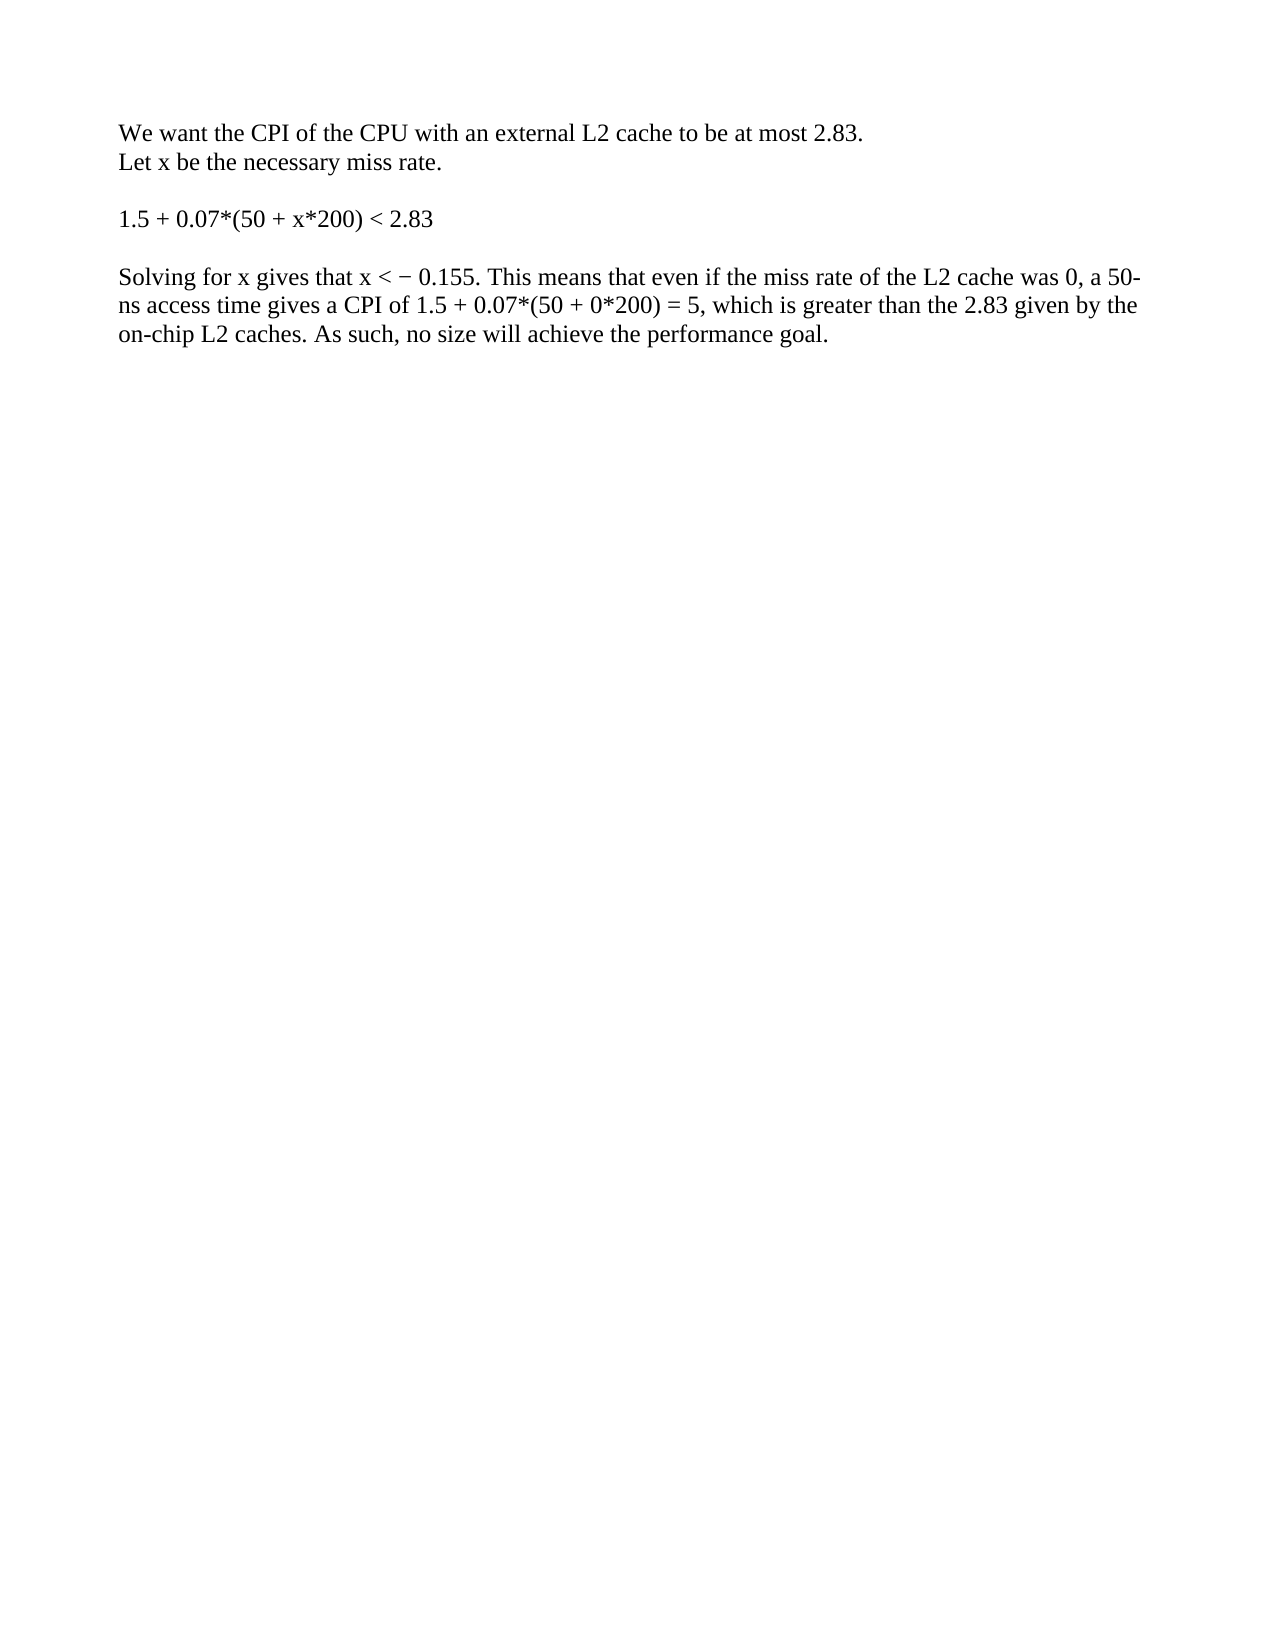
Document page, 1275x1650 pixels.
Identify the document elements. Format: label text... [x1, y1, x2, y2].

text 1.5 + 0.07*(50 + x*200) < 2.83 [118, 204, 1157, 233]
text We want the CPI of the CPU with an external L2 cache to be at most 2.83. [118, 118, 1157, 147]
text Solving for x gives that x < − 0.155. This means that even if the miss rate of the L2 cache was 0, a 50- ns access time gives a CPI of 1.5 + 0.07*(50 + 0*200) = 5, which is greater than the 2.83 given by the on-chip L2 caches. As such, no size will achieve the performance goal. [118, 262, 1157, 348]
text Let x be the necessary miss rate. [118, 147, 1157, 176]
